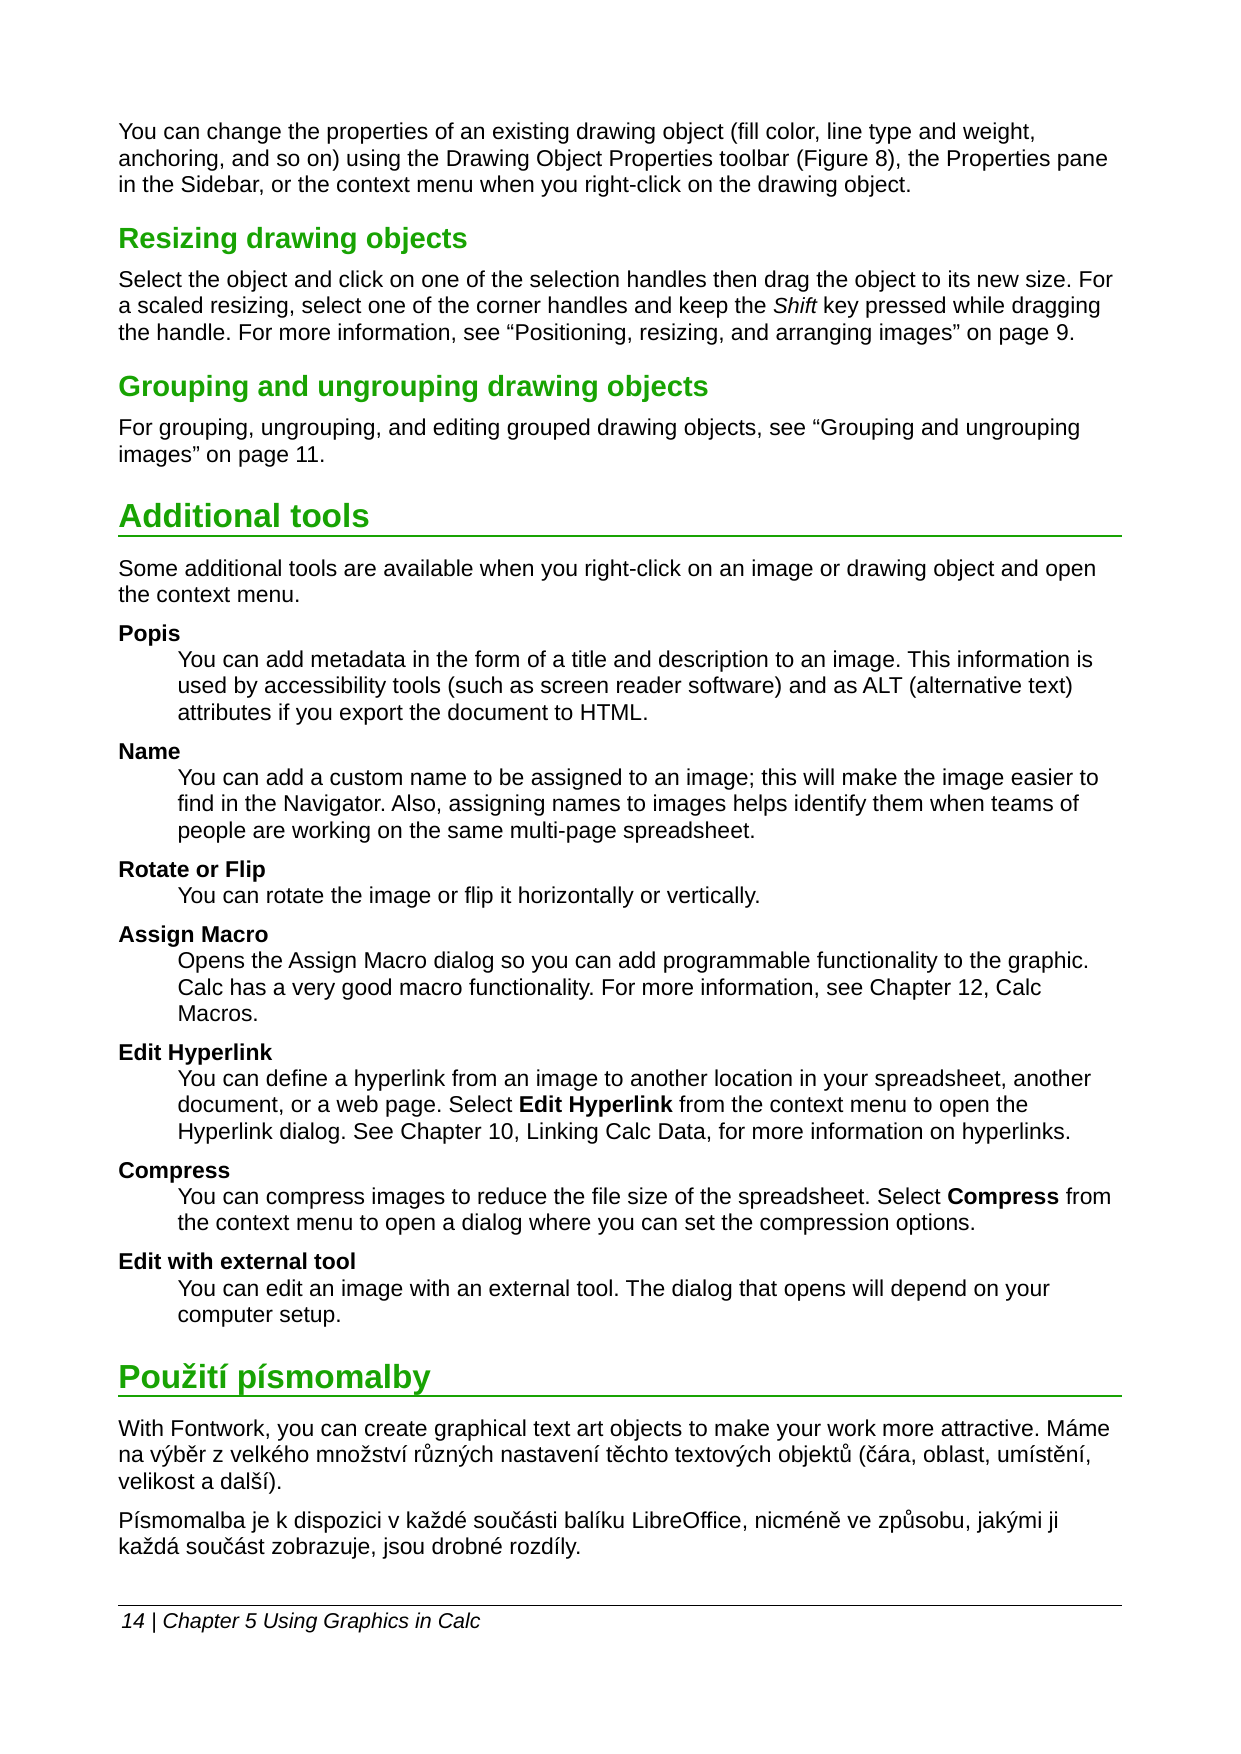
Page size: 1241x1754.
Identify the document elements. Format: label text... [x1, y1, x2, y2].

text You can add a custom name to be assigned to an image; this will make the image easier to find in the Navigator. Also, assigning names to images helps identify them when teams of people are working on the same multi-page spreadsheet. [177, 764, 1122, 843]
text Compress [118, 1157, 1122, 1183]
text Some additional tools are available when you right-click on an image or drawing object and open the context menu. [118, 554, 1122, 607]
text Písmomalba je k dispozici v každé součásti balíku LibreOffice, nicméně ve způsobu, jakými ji každá součást zobrazuje, jsou drobné rozdíly. [118, 1507, 1122, 1559]
text With Fontwork, you can create graphical text art objects to make your work more attractive. Máme na výběr z velkého množství různých nastavení těchto textových objektů (čára, oblast, umístění, velikost a další). [118, 1415, 1122, 1494]
subtitle Additional tools [118, 496, 1122, 535]
text Edit with external tool [118, 1248, 1122, 1274]
subtitle Resizing drawing objects [118, 221, 1122, 254]
text You can edit an image with an external tool. The dialog that opens will depend on your computer setup. [177, 1274, 1122, 1327]
text You can add metadata in the form of a title and description to an image. This information is used by accessibility tools (such as screen reader software) and as ALT (alternative text) attributes if you export the document to HTML. [177, 646, 1122, 725]
text Select the object and click on one of the selection handles then drag the object to its new size. For a scaled resizing, select one of the corner handles and keep the Shift key pressed while dragging the handle. For more information, see “Positioning, resizing, and arranging images” on page 9. [118, 266, 1122, 345]
subtitle Použití písmomalby [118, 1357, 1122, 1395]
text Name [118, 738, 1122, 764]
text Popis [118, 620, 1122, 646]
text You can compress images to reduce the file size of the spreadsheet. Select Compress from the context menu to open a dialog where you can set the compression options. [177, 1183, 1122, 1236]
text For grouping, ungrouping, and editing grouped drawing objects, see “Grouping and ungrouping images” on page 11. [118, 414, 1122, 467]
text Rotate or Flip [118, 856, 1122, 882]
text Assign Macro [118, 921, 1122, 947]
subtitle Grouping and ungrouping drawing objects [118, 369, 1122, 402]
text You can rotate the image or flip it horizontally or vertically. [177, 882, 1122, 908]
text Opens the Assign Macro dialog so you can add programmable functionality to the graphic. Calc has a very good macro functionality. For more information, see Chapter 12, Calc Macros. [177, 947, 1122, 1026]
text You can change the properties of an existing drawing object (fill color, line type and weight, anchoring, and so on) using the Drawing Object Properties toolbar (Figure 8), the Properties pane in the Sidebar, or the context menu when you right-click on the drawing object. [118, 118, 1122, 197]
text Edit Hyperlink [118, 1039, 1122, 1065]
text You can define a hyperlink from an image to another location in your spreadsheet, another document, or a web page. Select Edit Hyperlink from the context menu to open the Hyperlink dialog. See Chapter 10, Linking Calc Data, for more information on hyperlinks. [177, 1065, 1122, 1144]
